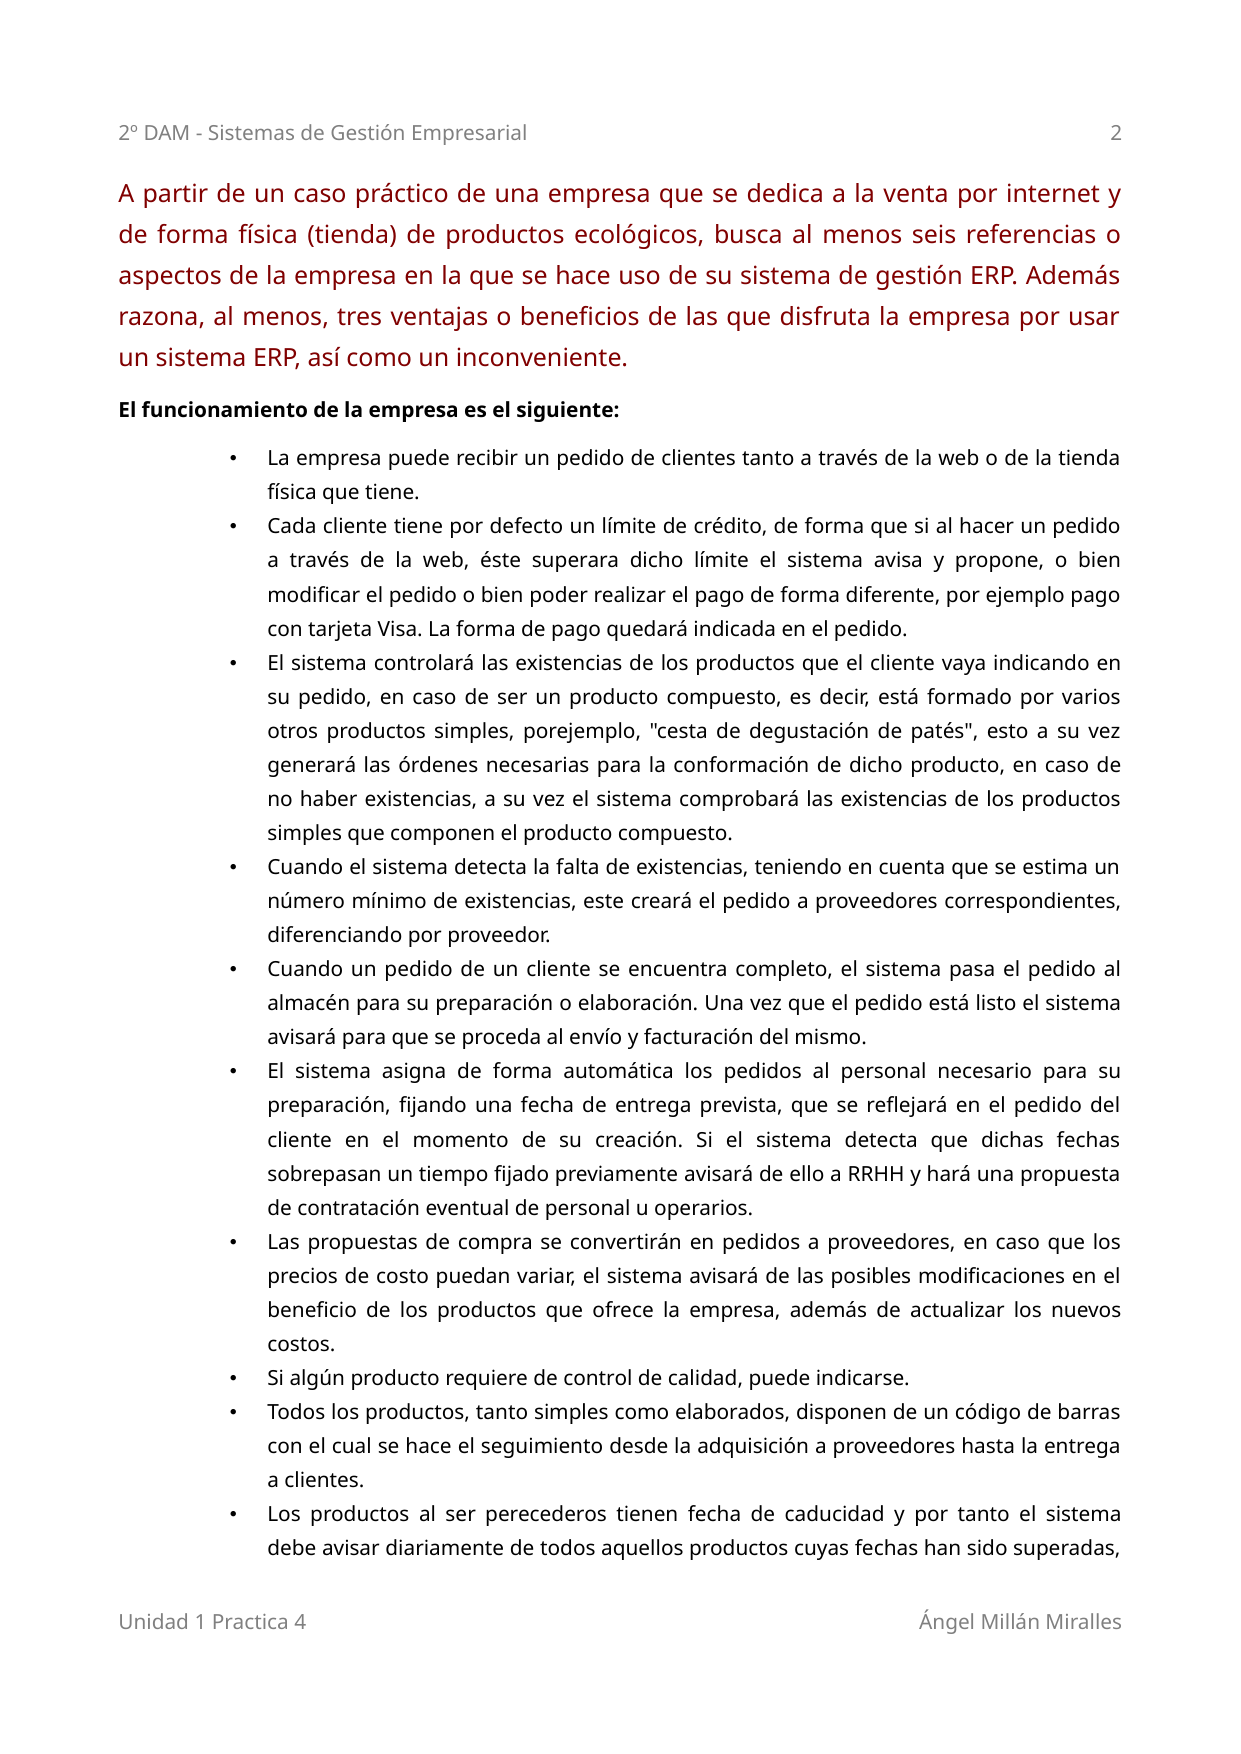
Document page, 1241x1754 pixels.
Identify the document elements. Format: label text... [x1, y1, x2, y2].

list Cuando el sistema detecta la falta de existencias, teniendo en cuenta que se estima un número mínimo de existencias, este creará el pedido a proveedores correspondientes, diferenciando por proveedor. [229, 852, 1122, 949]
list Todos los productos, tanto simples como elaborados, disponen de un código de barras con el cual se hace el seguimiento desde la adquisición a proveedores hasta la entrega a clientes. [229, 1397, 1122, 1494]
list Cuando un pedido de un cliente se encuentra completo, el sistema pasa el pedido al almacén para su preparación o elaboración. Una vez que el pedido está listo el sistema avisará para que se proceda al envío y facturación del mismo. [229, 954, 1122, 1051]
text A partir de un caso práctico de una empresa que se dedica a la venta por internet y de forma física (tienda) de productos ecológicos, busca al menos seis referencias o aspectos de la empresa en la que se hace uso de su sistema de gestión ERP. Además razona, al menos, tres ventajas o beneficios de las que disfruta la empresa por usar un sistema ERP, así como un inconveniente. [118, 176, 1122, 373]
list Los productos al ser perecederos tienen fecha de caducidad y por tanto el sistema debe avisar diariamente de todos aquellos productos cuyas fechas han sido superadas, [229, 1499, 1122, 1562]
list El sistema controlará las existencias de los productos que el cliente vaya indicando en su pedido, en caso de ser un producto compuesto, es decir, está formado por varios otros productos simples, porejemplo, "cesta de degustación de patés", esto a su vez generará las órdenes necesarias para la conformación de dicho producto, en caso de no haber existencias, a su vez el sistema comprobará las existencias de los productos simples que componen el producto compuesto. [229, 648, 1122, 847]
list La empresa puede recibir un pedido de clientes tanto a través de la web o de la tienda física que tiene. [229, 443, 1122, 506]
list El sistema asigna de forma automática los pedidos al personal necesario para su preparación, fijando una fecha de entrega prevista, que se reflejará en el pedido del cliente en el momento de su creación. Si el sistema detecta que dichas fechas sobrepasan un tiempo fijado previamente avisará de ello a RRHH y hará una propuesta de contratación eventual de personal u operarios. [229, 1057, 1122, 1221]
list Cada cliente tiene por defecto un límite de crédito, de forma que si al hacer un pedido a través de la web, éste superara dicho límite el sistema avisa y propone, o bien modificar el pedido o bien poder realizar el pago de forma diferente, por ejemplo pago con tarjeta Visa. La forma de pago quedará indicada en el pedido. [229, 512, 1122, 642]
text El funcionamiento de la empresa es el siguiente: [118, 395, 1122, 423]
list Las propuestas de compra se convertirán en pedidos a proveedores, en caso que los precios de costo puedan variar, el sistema avisará de las posibles modificaciones en el beneficio de los productos que ofrece la empresa, además de actualizar los nuevos costos. [229, 1227, 1122, 1357]
list Si algún producto requiere de control de calidad, puede indicarse. [229, 1363, 1122, 1392]
